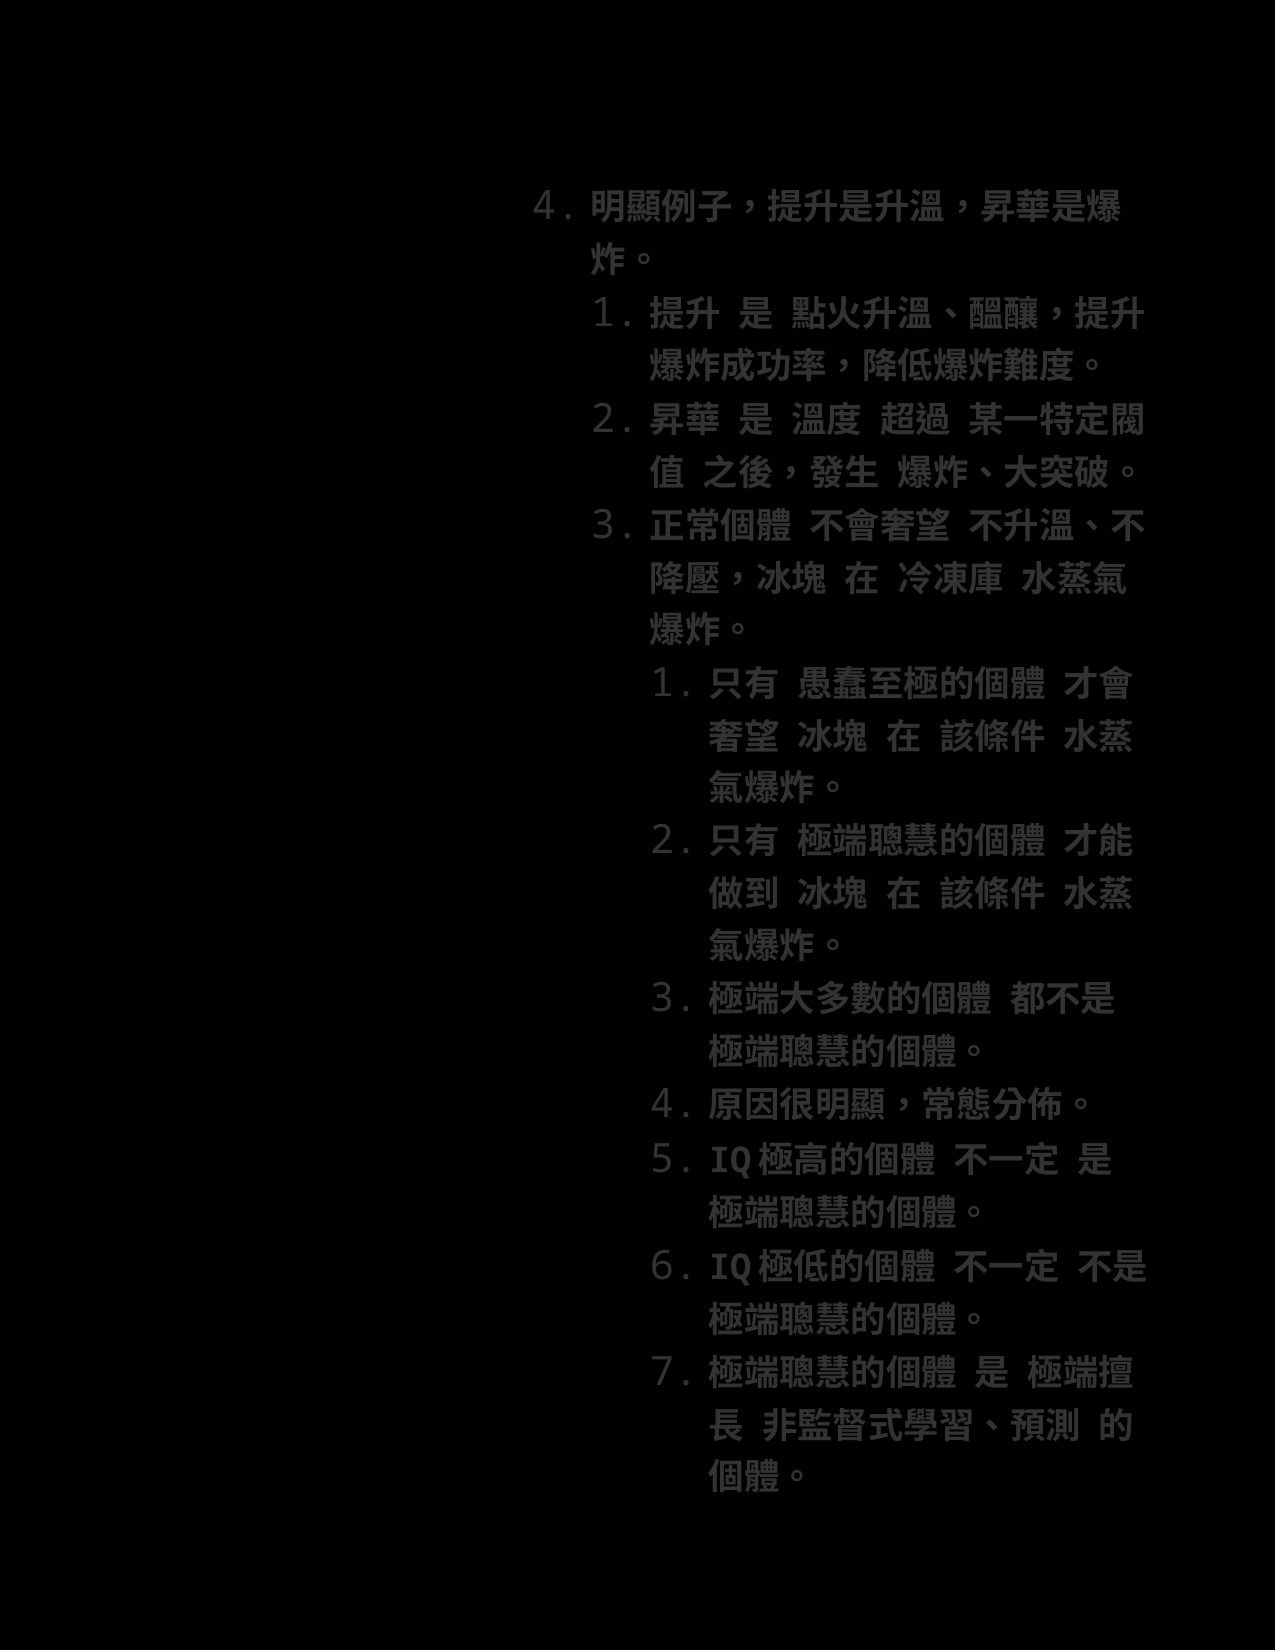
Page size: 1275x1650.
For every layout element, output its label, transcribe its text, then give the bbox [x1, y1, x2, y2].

list 明顯例子，提升是升溫，昇華是爆炸。 [532, 176, 1157, 283]
list 提升 是 點火升溫、醞釀，提升爆炸成功率，降低爆炸難度。 [591, 283, 1157, 389]
list 原因很明顯，常態分佈。 [649, 1074, 1157, 1130]
list 昇華 是 溫度 超過 某一特定閥值 之後，發生 爆炸、大突破。 [591, 389, 1157, 495]
list 只有 愚蠢至極的個體 才會 奢望 冰塊 在 該條件 水蒸氣爆炸。 [649, 653, 1157, 811]
list IQ極低的個體 不一定 不是 極端聰慧的個體。 [649, 1236, 1157, 1342]
list IQ極高的個體 不一定 是 極端聰慧的個體。 [649, 1130, 1157, 1236]
list 極端聰慧的個體 是 極端擅長 非監督式學習、預測 的 個體。 [649, 1342, 1157, 1500]
list 正常個體 不會奢望 不升溫、不降壓，冰塊 在 冷凍庫 水蒸氣爆炸。 [591, 495, 1157, 653]
list 極端大多數的個體 都不是 極端聰慧的個體。 [649, 968, 1157, 1074]
list 只有 極端聰慧的個體 才能 做到 冰塊 在 該條件 水蒸氣爆炸。 [649, 811, 1157, 968]
